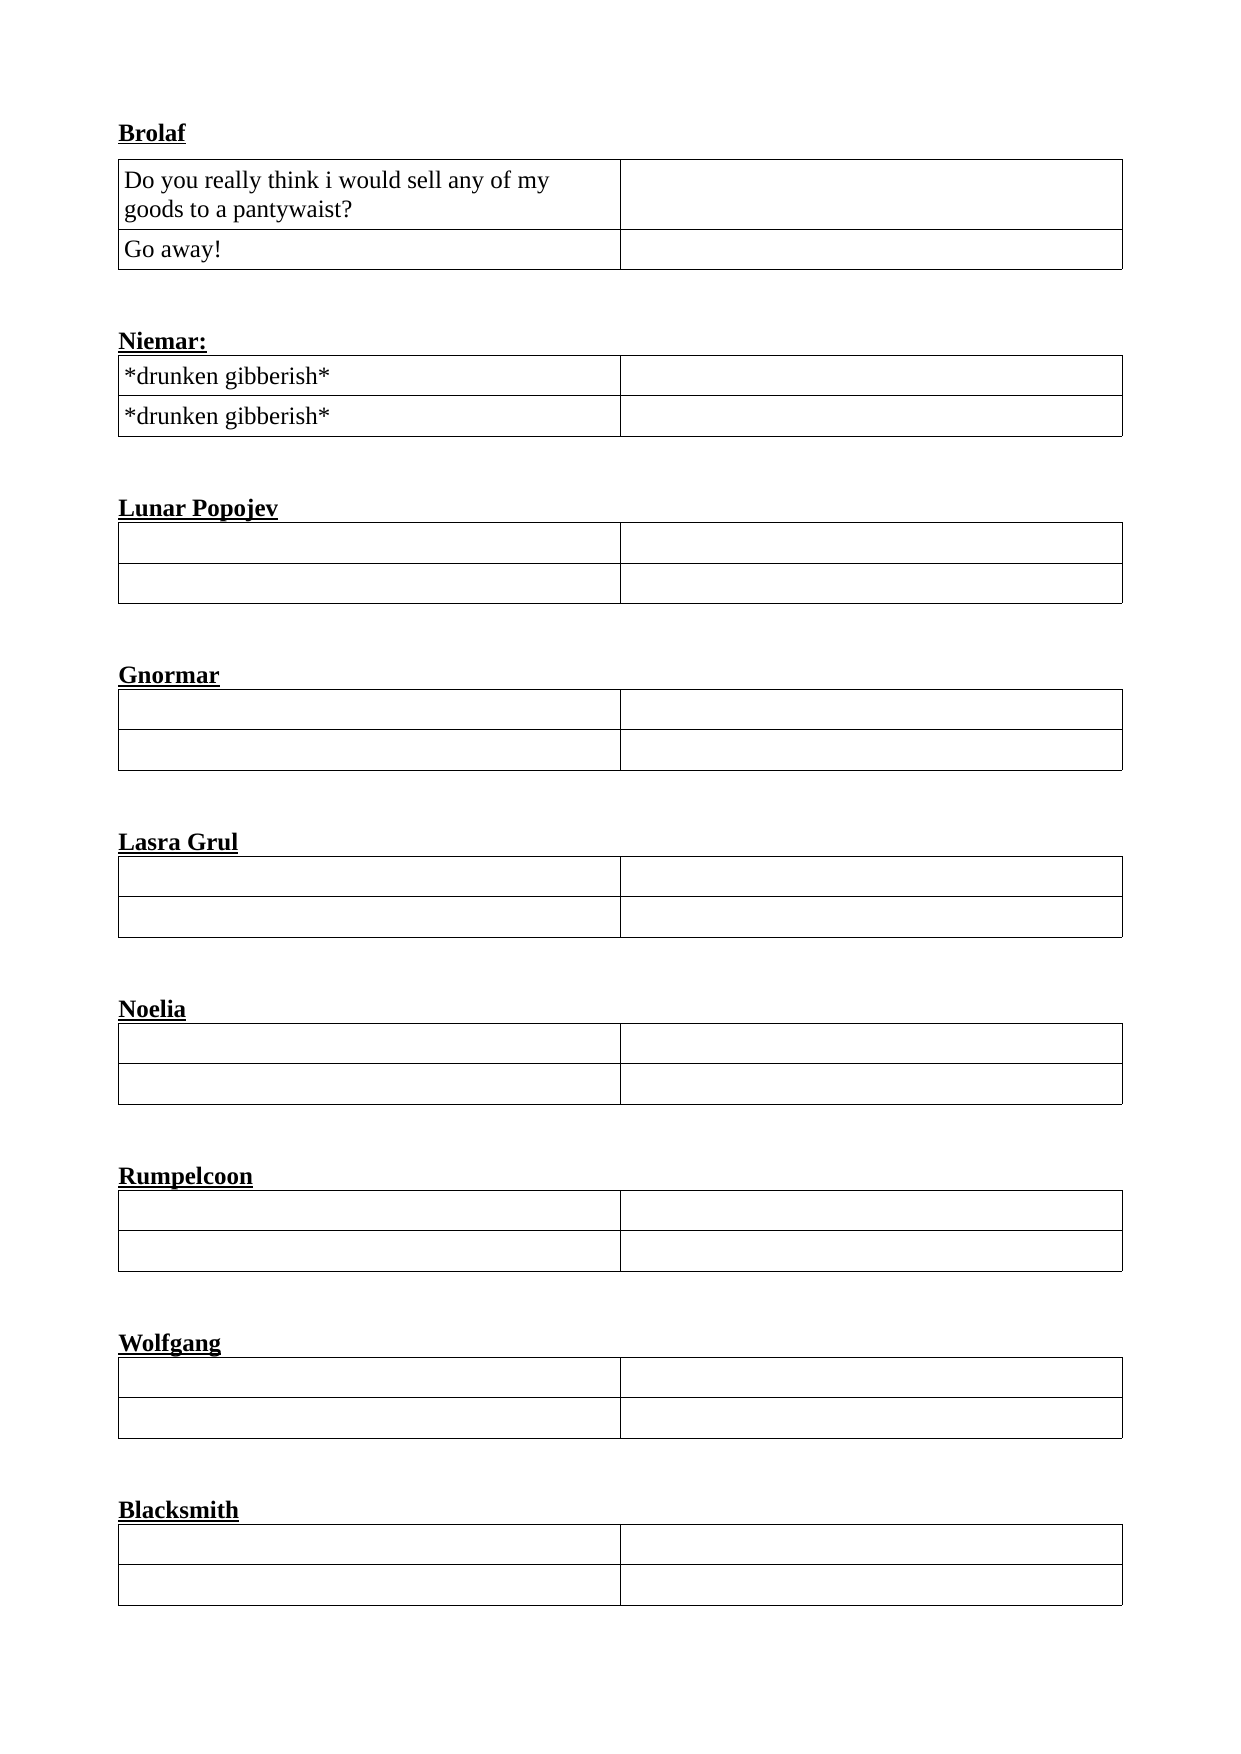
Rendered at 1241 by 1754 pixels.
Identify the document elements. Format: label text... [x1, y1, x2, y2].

table_cell [119, 1231, 620, 1271]
table_header [621, 1191, 1122, 1230]
table_header [119, 1024, 620, 1063]
table_cell [621, 1565, 1122, 1604]
table_header [119, 1525, 620, 1564]
table_header [119, 857, 620, 896]
table_header [119, 1191, 620, 1230]
table_header [621, 160, 1122, 228]
table_header [621, 523, 1122, 562]
text Niemar: [118, 326, 1122, 355]
table_cell [621, 564, 1122, 603]
text Lasra Grul [118, 827, 1122, 856]
table_header [119, 523, 620, 562]
table_header [119, 1358, 620, 1397]
text Blacksmith [118, 1495, 1122, 1524]
table_cell [621, 1231, 1122, 1271]
table_cell [621, 730, 1122, 770]
table_cell [621, 897, 1122, 937]
table_cell [119, 1398, 620, 1438]
table_cell [119, 564, 620, 603]
text Noelia [118, 994, 1122, 1023]
table_header [621, 1525, 1122, 1564]
table_header [119, 690, 620, 729]
table_header [621, 1024, 1122, 1063]
table_cell [119, 730, 620, 770]
table_header Do you really think i would sell any of my goods to a pantywaist? [119, 160, 620, 228]
table_cell *drunken gibberish* [119, 396, 620, 436]
table_cell [621, 230, 1122, 269]
table_cell Go away! [119, 230, 620, 269]
table_header [621, 857, 1122, 896]
table_cell [621, 1064, 1122, 1104]
text Wolfgang [118, 1328, 1122, 1357]
table_cell [119, 1064, 620, 1104]
table_cell [621, 396, 1122, 436]
table_header [621, 1358, 1122, 1397]
text Rumpelcoon [118, 1161, 1122, 1190]
table_header [621, 356, 1122, 395]
table_cell [119, 897, 620, 937]
text Gnormar [118, 660, 1122, 689]
text Brolaf [118, 118, 1122, 147]
table_cell [119, 1565, 620, 1604]
text Lunar Popojev [118, 493, 1122, 522]
table_header [621, 690, 1122, 729]
table_cell [621, 1398, 1122, 1438]
table_header *drunken gibberish* [119, 356, 620, 395]
